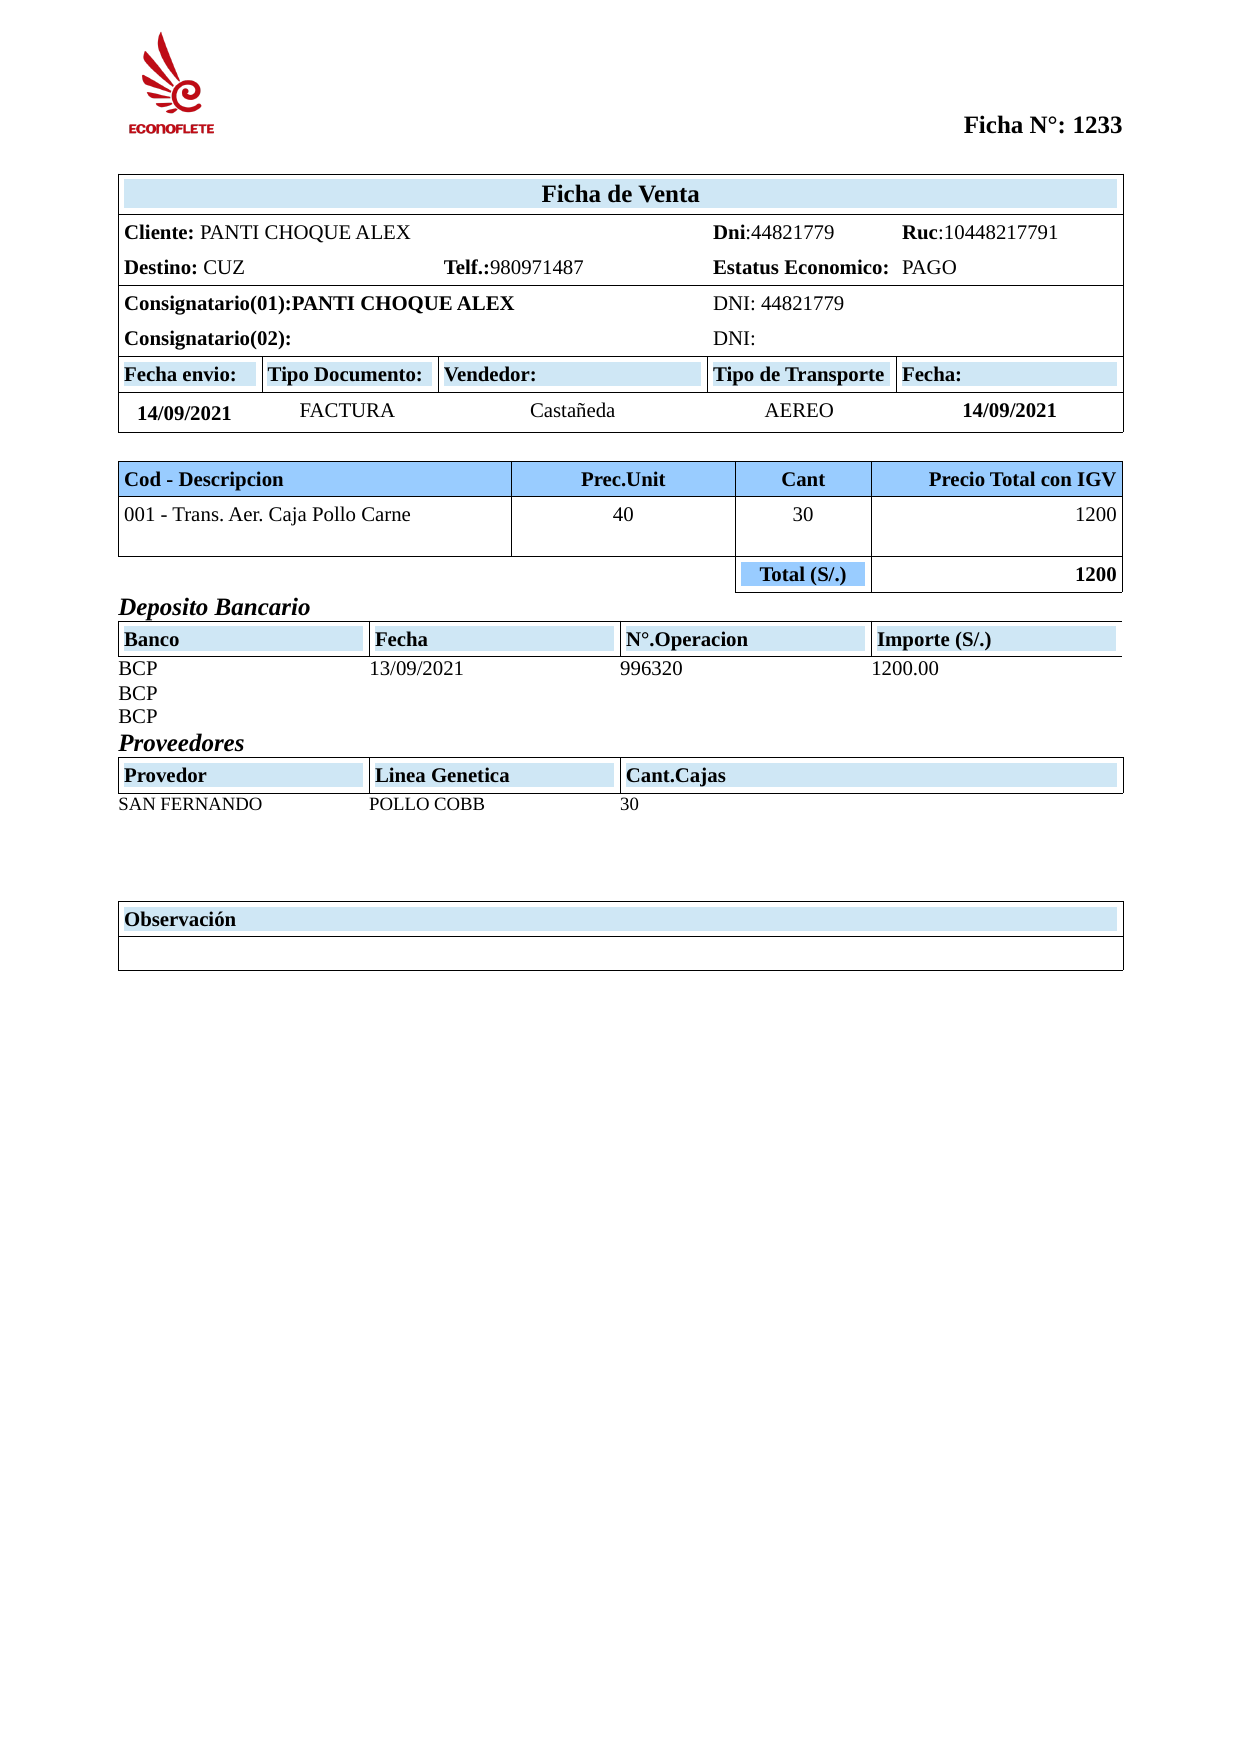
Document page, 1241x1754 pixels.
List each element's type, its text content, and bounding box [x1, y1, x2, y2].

table_cell Telf.:980971487 [438, 249, 707, 285]
table_cell Fecha envio: [119, 357, 262, 392]
table_cell SAN FERNANDO [118, 794, 369, 814]
table_cell Ruc:10448217791 [896, 215, 1123, 249]
table_cell [620, 879, 1123, 901]
table_cell [620, 858, 1123, 879]
table_cell [369, 879, 620, 901]
table_cell [620, 815, 1123, 836]
table_cell [369, 680, 620, 704]
table_cell Estatus Economico: [707, 249, 896, 285]
table_cell 1200.00 [871, 657, 1122, 680]
table_cell BCP [118, 705, 369, 728]
table_header Observación [119, 902, 1123, 936]
table_header Cant [736, 462, 871, 496]
table_cell [369, 858, 620, 879]
table_cell POLLO COBB [369, 794, 620, 814]
table_cell AEREO [707, 393, 896, 432]
table_cell Tipo de Transporte [708, 357, 896, 392]
table_cell [118, 836, 369, 858]
table_header Ficha de Venta [119, 175, 1123, 214]
table_cell 1200 [872, 557, 1122, 592]
table_cell BCP [118, 680, 369, 704]
table_cell FACTURA [262, 393, 438, 432]
table_cell Castañeda [438, 393, 707, 432]
table_cell DNI: [707, 321, 1123, 356]
table_cell [511, 557, 735, 592]
table_cell [118, 815, 369, 836]
table_cell [620, 836, 1123, 858]
table_cell [118, 557, 511, 592]
table_cell DNI: 44821779 [707, 286, 1123, 321]
table_header Importe (S/.) [872, 622, 1122, 656]
table_header Provedor [119, 758, 369, 793]
table_header Cant.Cajas [621, 758, 1123, 793]
text Deposito Bancario [118, 592, 1122, 621]
table_header Banco [119, 622, 369, 656]
table_cell Tipo Documento: [263, 357, 438, 392]
table_header Cod - Descripcion [119, 462, 511, 496]
table_cell BCP [118, 657, 369, 680]
table_cell [620, 680, 871, 704]
table_cell Dni:44821779 [707, 215, 896, 249]
table_cell 996320 [620, 657, 871, 680]
table_cell Total (S/.) [736, 557, 871, 592]
table_cell 14/09/2021 [896, 393, 1123, 432]
table_header Precio Total con IGV [872, 462, 1122, 496]
table_cell 14/09/2021 [119, 393, 262, 432]
table_cell [118, 879, 369, 901]
table_header Linea Genetica [370, 758, 620, 793]
table_cell [369, 836, 620, 858]
picture [118, 31, 225, 134]
table_cell [369, 815, 620, 836]
table_header Fecha [370, 622, 620, 656]
table_cell 1200 [872, 497, 1122, 556]
table_header Prec.Unit [512, 462, 735, 496]
table_cell [871, 680, 1122, 704]
table_cell [620, 705, 871, 728]
table_cell 30 [620, 794, 1123, 814]
table_cell 13/09/2021 [369, 657, 620, 680]
table_cell Consignatario(02): [119, 321, 707, 356]
table_cell Consignatario(01):PANTI CHOQUE ALEX [119, 286, 707, 321]
table_cell [119, 937, 1123, 969]
table_header N°.Operacion [621, 622, 871, 656]
table_cell Fecha: [897, 357, 1123, 392]
table_cell [369, 705, 620, 728]
table_cell 001 - Trans. Aer. Caja Pollo Carne [119, 497, 511, 556]
table_cell Destino: CUZ [119, 249, 438, 285]
table_cell [871, 705, 1122, 728]
table_cell Vendedor: [439, 357, 707, 392]
table_cell PAGO [896, 249, 1123, 285]
text Proveedores [118, 728, 1122, 757]
table_cell 30 [736, 497, 871, 556]
table_cell 40 [512, 497, 735, 556]
table_cell [118, 858, 369, 879]
table_cell Cliente: PANTI CHOQUE ALEX [119, 215, 707, 249]
